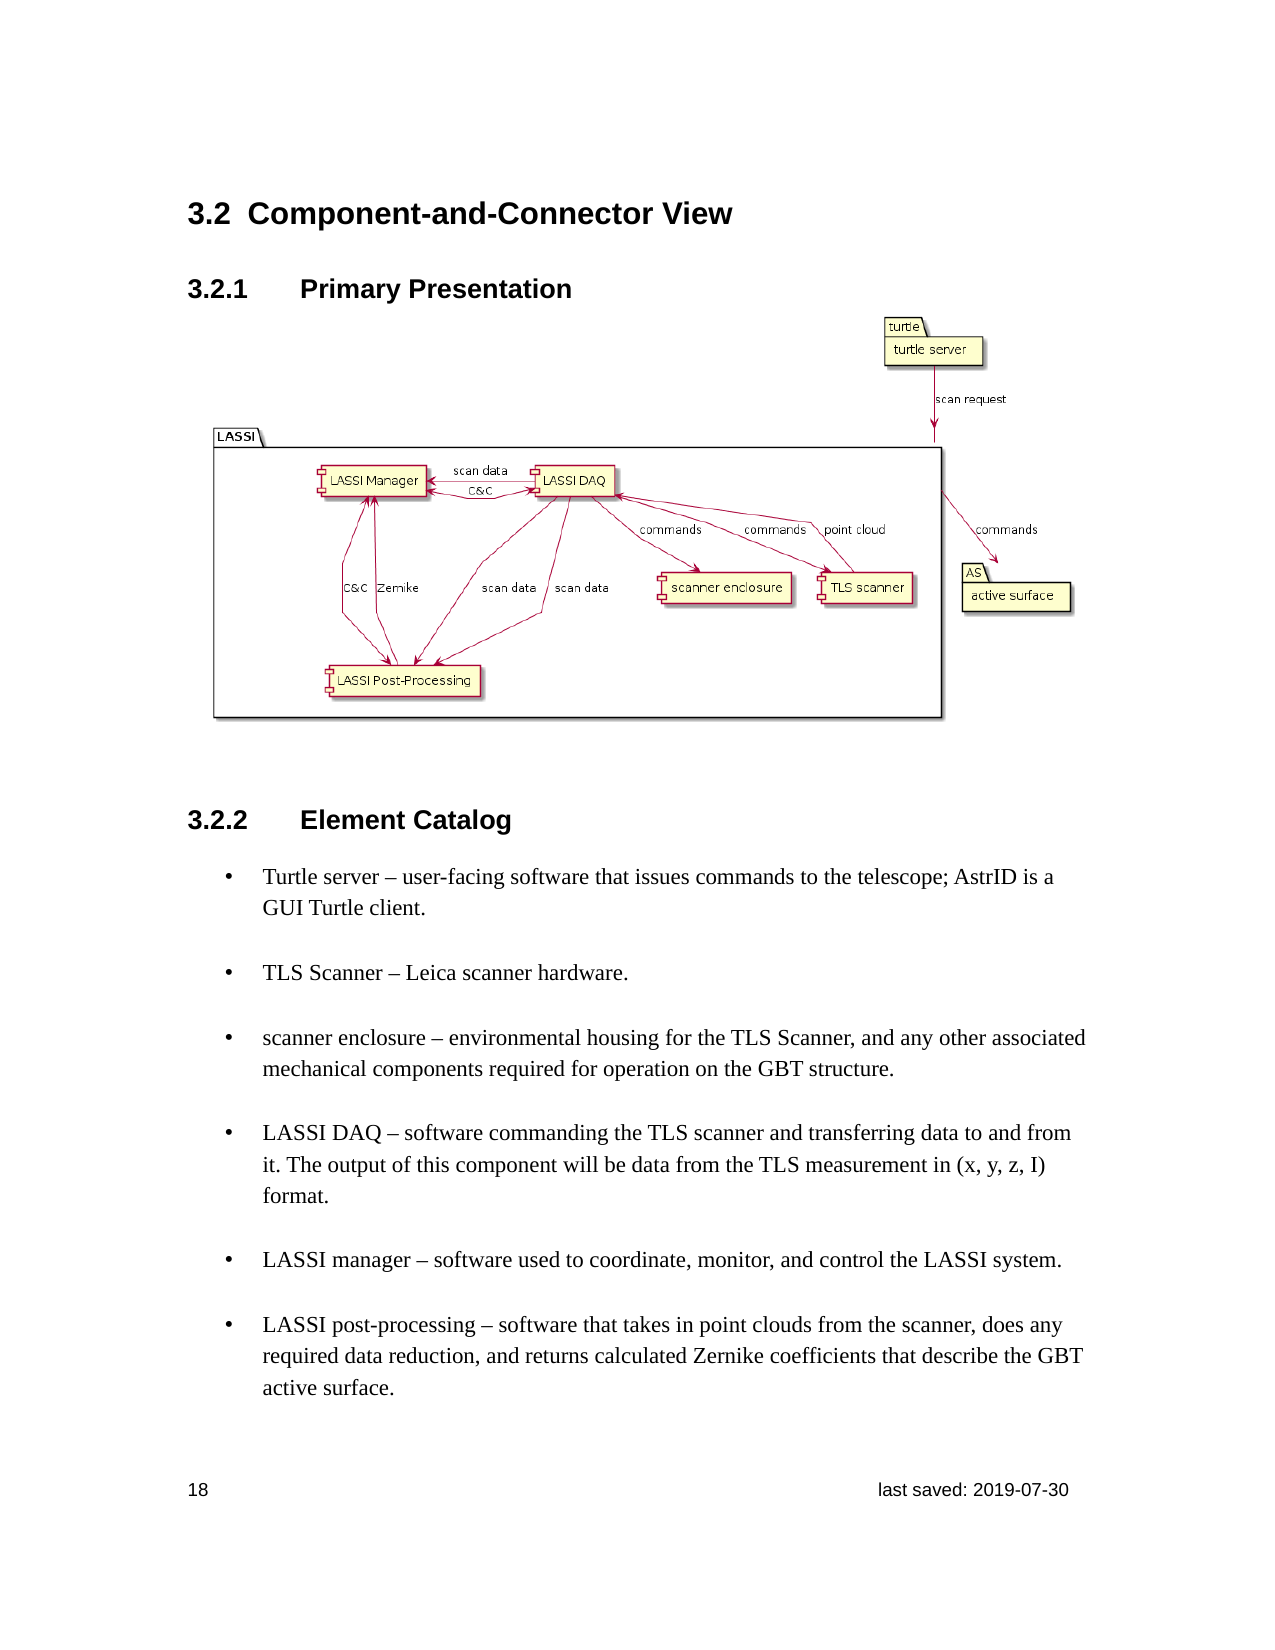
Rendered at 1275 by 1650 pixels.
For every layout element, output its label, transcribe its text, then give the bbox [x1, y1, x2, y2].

subtitle Component-and-Connector View [187, 192, 1087, 231]
picture [187, 310, 1088, 726]
list LASSI manager – software used to coordinate, monitor, and control the LASSI system. [225, 1242, 1087, 1273]
list LASSI post-processing – software that takes in point clouds from the scanner, does any required data reduction, and returns calculated Zernike coefficients that describe the GBT active surface. [225, 1306, 1087, 1400]
list scanner enclosure – environmental housing for the TLS Scanner, and any other associated mechanical components required for operation on the GBT structure. [225, 1019, 1087, 1081]
subtitle Element Catalog [187, 800, 1087, 835]
list LASSI DAQ – software commanding the TLS scanner and transferring data to and from it. The output of this component will be data from the TLS measurement in (x, y, z, I) format. [225, 1114, 1087, 1208]
list TLS Scanner – Leica scanner hardware. [225, 954, 1087, 985]
subtitle Primary Presentation [187, 269, 1087, 304]
list Turtle server – user-facing software that issues commands to the telescope; AstrID is a GUI Turtle client. [225, 858, 1087, 921]
